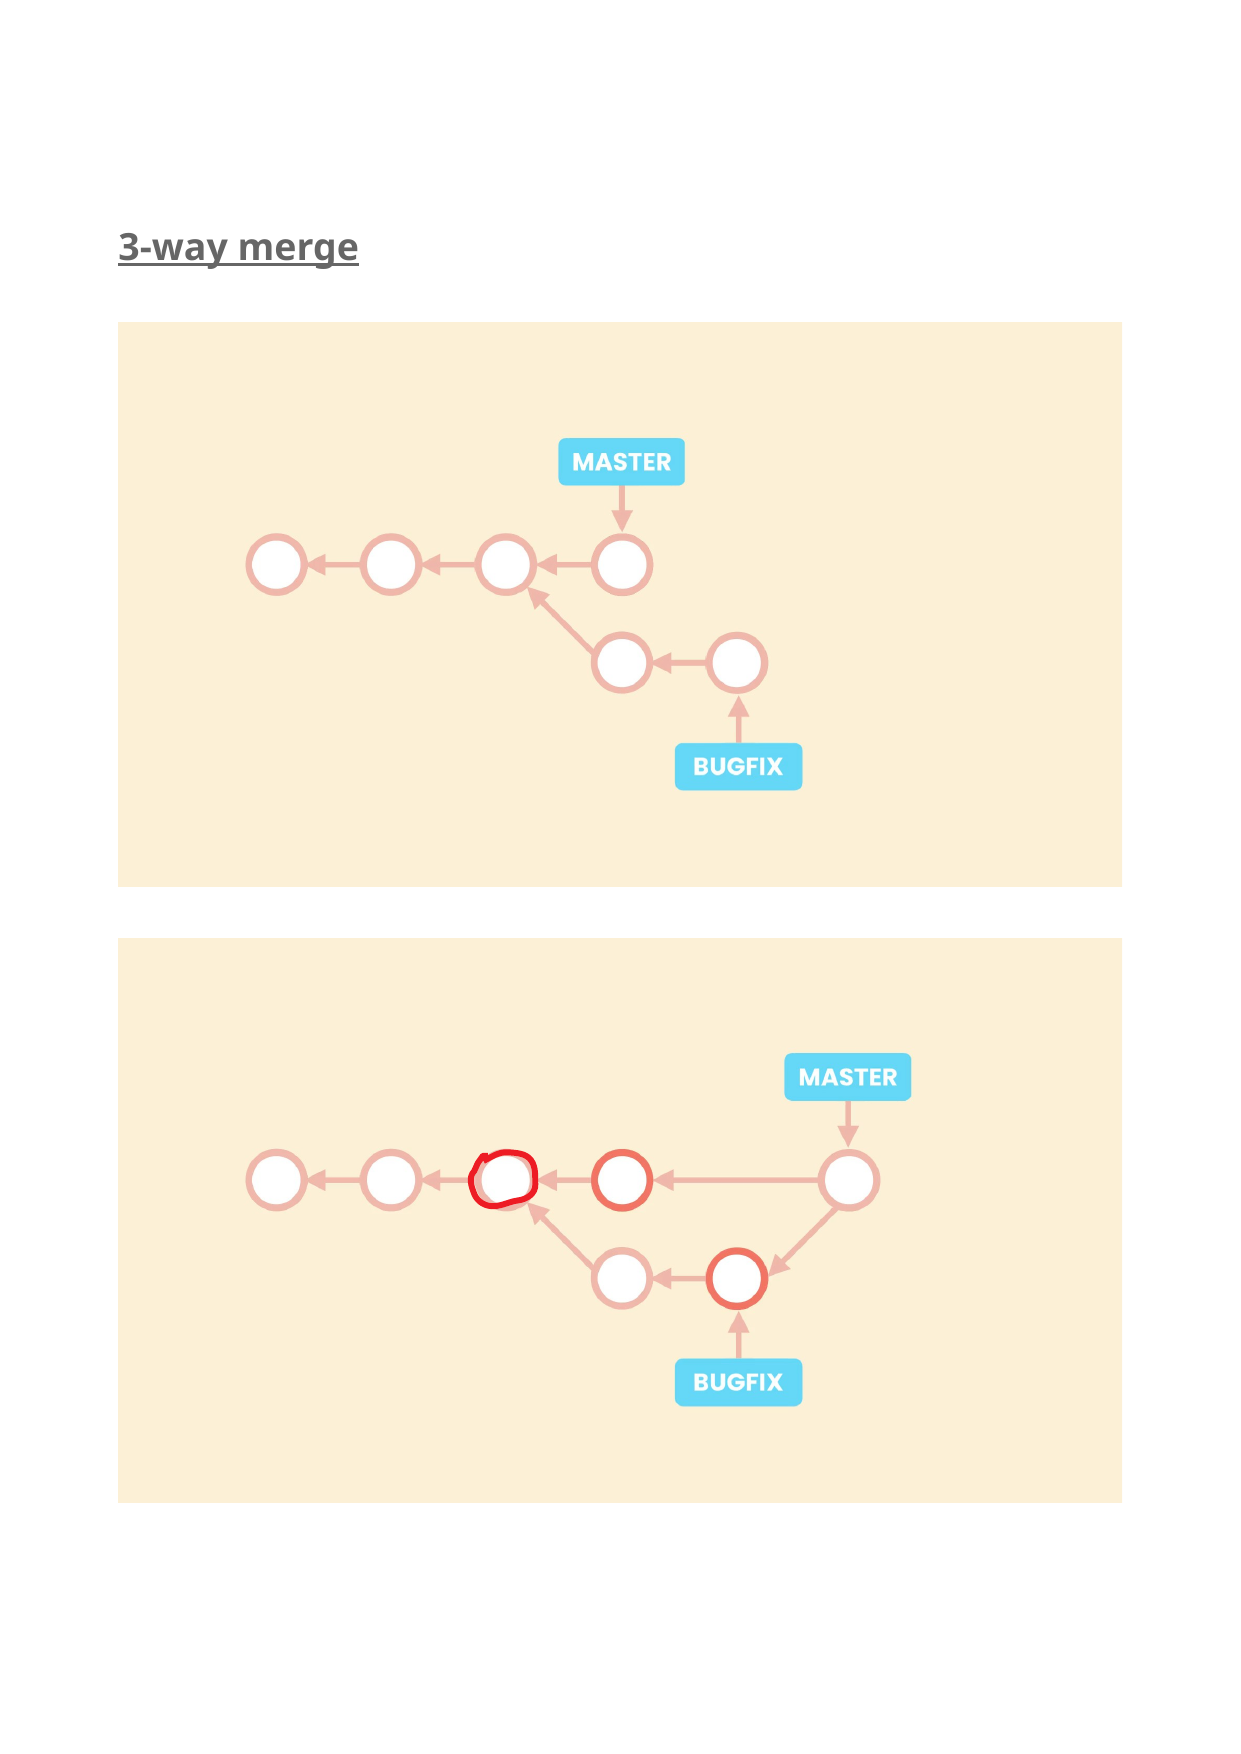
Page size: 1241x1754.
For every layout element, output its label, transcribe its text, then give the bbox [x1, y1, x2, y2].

picture [118, 322, 1123, 887]
text 3-way merge [118, 220, 1122, 271]
picture [118, 938, 1123, 1503]
